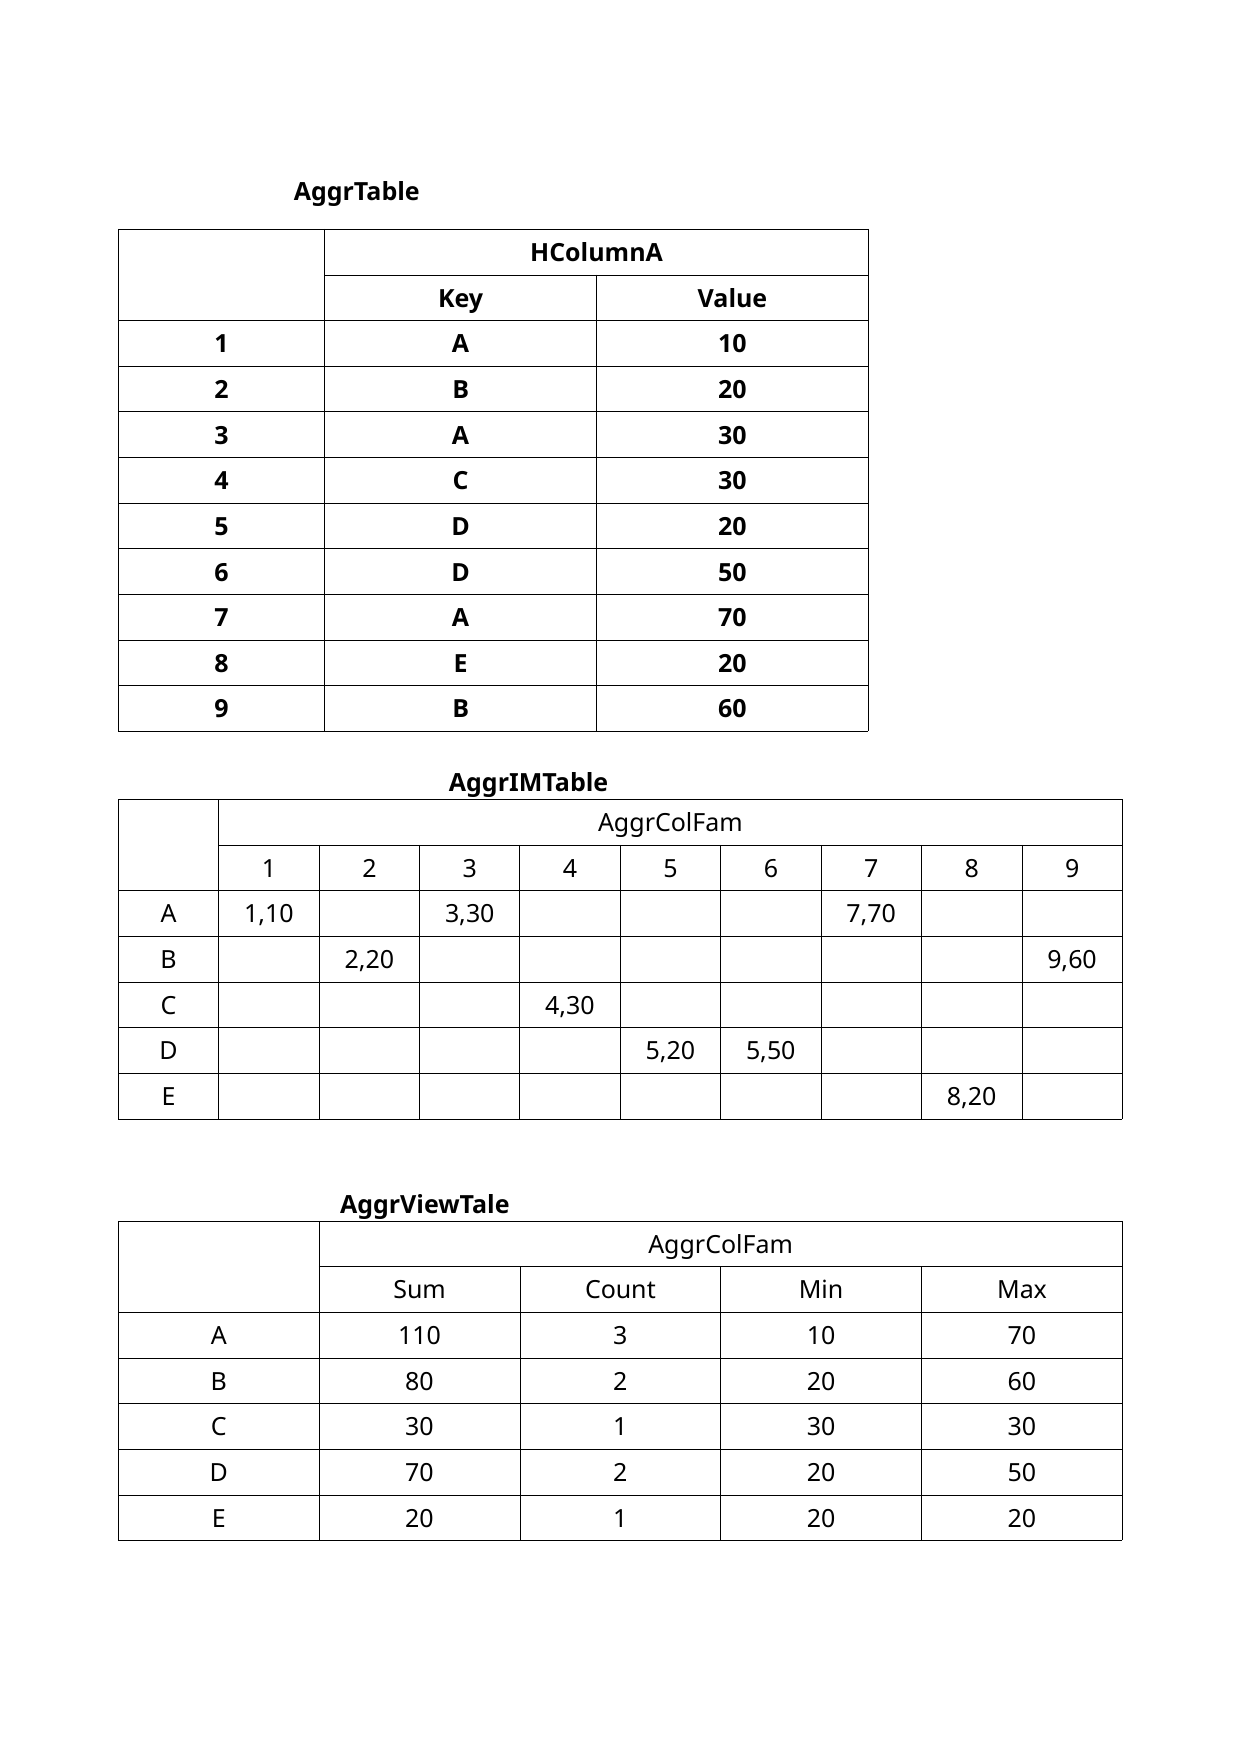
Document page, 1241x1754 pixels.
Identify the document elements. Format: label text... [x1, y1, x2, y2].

table_cell [520, 1074, 620, 1118]
text AggrTable [118, 173, 1122, 208]
table_cell 4 [119, 458, 324, 503]
table_cell [420, 983, 519, 1027]
table_cell 80 [320, 1359, 520, 1403]
table_cell [922, 983, 1022, 1027]
table_cell 2 [119, 367, 324, 411]
table_cell 20 [597, 641, 868, 685]
table_cell B [119, 937, 218, 982]
table_header HColumnA [325, 230, 868, 274]
table_cell 20 [721, 1496, 921, 1540]
table_cell 7 [119, 595, 324, 639]
table_cell C [325, 458, 596, 503]
table_cell 5 [119, 504, 324, 548]
table_cell [219, 983, 319, 1027]
table_cell [822, 1028, 921, 1073]
table_cell 20 [721, 1359, 921, 1403]
table_cell [822, 937, 921, 982]
table_header AggrColFam [320, 1222, 1122, 1266]
table_cell [822, 1074, 921, 1118]
table_cell A [325, 595, 596, 639]
table_cell 9 [119, 686, 324, 731]
table_cell A [119, 891, 218, 936]
table_cell 5,20 [621, 1028, 720, 1073]
table_cell [219, 1028, 319, 1073]
table_cell [320, 983, 419, 1027]
table_cell [520, 937, 620, 982]
table_cell Max [922, 1267, 1122, 1312]
table_cell [621, 1074, 720, 1118]
table_cell [721, 937, 821, 982]
table_cell [922, 937, 1022, 982]
table_cell 50 [922, 1450, 1122, 1494]
table_cell [219, 937, 319, 982]
table_cell Key [325, 276, 596, 320]
table_cell C [119, 1404, 319, 1449]
table_cell Count [521, 1267, 720, 1312]
table_cell 8,20 [922, 1074, 1022, 1118]
text AggrIMTable [118, 765, 1122, 799]
table_cell 60 [597, 686, 868, 731]
table_cell 30 [320, 1404, 520, 1449]
table_cell 7,70 [822, 891, 921, 936]
table_cell [520, 891, 620, 936]
table_cell 4 [520, 846, 620, 890]
table_cell 30 [922, 1404, 1122, 1449]
table_header AggrColFam [219, 800, 1122, 845]
table_cell [1023, 891, 1122, 936]
table_cell [520, 1028, 620, 1073]
table_cell 4,30 [520, 983, 620, 1027]
table_cell 20 [320, 1496, 520, 1540]
table_cell Value [597, 276, 868, 320]
table_cell 10 [597, 321, 868, 366]
table_cell E [119, 1496, 319, 1540]
table_cell [621, 937, 720, 982]
table_cell Sum [320, 1267, 520, 1312]
table_cell 2 [521, 1450, 720, 1494]
table_cell E [325, 641, 596, 685]
table_cell 110 [320, 1313, 520, 1358]
table_cell 70 [922, 1313, 1122, 1358]
table_cell [420, 1074, 519, 1118]
table_cell 1 [119, 321, 324, 366]
table_cell [420, 937, 519, 982]
table_cell 1 [521, 1404, 720, 1449]
table_cell 20 [721, 1450, 921, 1494]
table_cell 2 [521, 1359, 720, 1403]
table_cell 20 [597, 367, 868, 411]
table_cell 5 [621, 846, 720, 890]
table_cell 7 [822, 846, 921, 890]
table_cell 1 [521, 1496, 720, 1540]
table_cell 20 [597, 504, 868, 548]
table_cell [219, 1074, 319, 1118]
table_cell 8 [922, 846, 1022, 890]
table_cell E [119, 1074, 218, 1118]
table_cell D [119, 1450, 319, 1494]
table_cell B [119, 1359, 319, 1403]
table_cell B [325, 367, 596, 411]
table_cell [320, 891, 419, 936]
table_cell [621, 891, 720, 936]
table_cell 2,20 [320, 937, 419, 982]
table_cell [922, 891, 1022, 936]
table_cell 5,50 [721, 1028, 821, 1073]
table_cell C [119, 983, 218, 1027]
table_cell 30 [721, 1404, 921, 1449]
table_cell [922, 1028, 1022, 1073]
table_cell D [119, 1028, 218, 1073]
table_cell 60 [922, 1359, 1122, 1403]
table_cell 3 [420, 846, 519, 890]
table_cell 8 [119, 641, 324, 685]
table_cell [721, 1074, 821, 1118]
table_header [119, 1222, 319, 1312]
table_cell 9 [1023, 846, 1122, 890]
table_cell 50 [597, 549, 868, 594]
table_cell 3,30 [420, 891, 519, 936]
table_cell B [325, 686, 596, 731]
table_cell [420, 1028, 519, 1073]
table_cell [822, 983, 921, 1027]
text AggrViewTale [118, 1187, 1122, 1221]
table_cell 6 [721, 846, 821, 890]
table_cell [721, 891, 821, 936]
table_cell 1,10 [219, 891, 319, 936]
table_cell 2 [320, 846, 419, 890]
table_cell 70 [320, 1450, 520, 1494]
table_header [119, 230, 324, 320]
table_cell [1023, 983, 1122, 1027]
table_header [119, 800, 218, 890]
table_cell 20 [922, 1496, 1122, 1540]
table_cell 30 [597, 458, 868, 503]
table_cell [721, 983, 821, 1027]
table_cell [320, 1028, 419, 1073]
table_cell 10 [721, 1313, 921, 1358]
table_cell A [325, 321, 596, 366]
table_cell 6 [119, 549, 324, 594]
table_cell [1023, 1074, 1122, 1118]
table_cell D [325, 549, 596, 594]
table_cell 1 [219, 846, 319, 890]
table_cell A [119, 1313, 319, 1358]
table_cell 3 [521, 1313, 720, 1358]
table_cell 30 [597, 412, 868, 457]
table_cell Min [721, 1267, 921, 1312]
table_cell [1023, 1028, 1122, 1073]
table_cell [621, 983, 720, 1027]
table_cell 9,60 [1023, 937, 1122, 982]
table_cell A [325, 412, 596, 457]
table_cell 70 [597, 595, 868, 639]
table_cell 3 [119, 412, 324, 457]
table_cell [320, 1074, 419, 1118]
table_cell D [325, 504, 596, 548]
